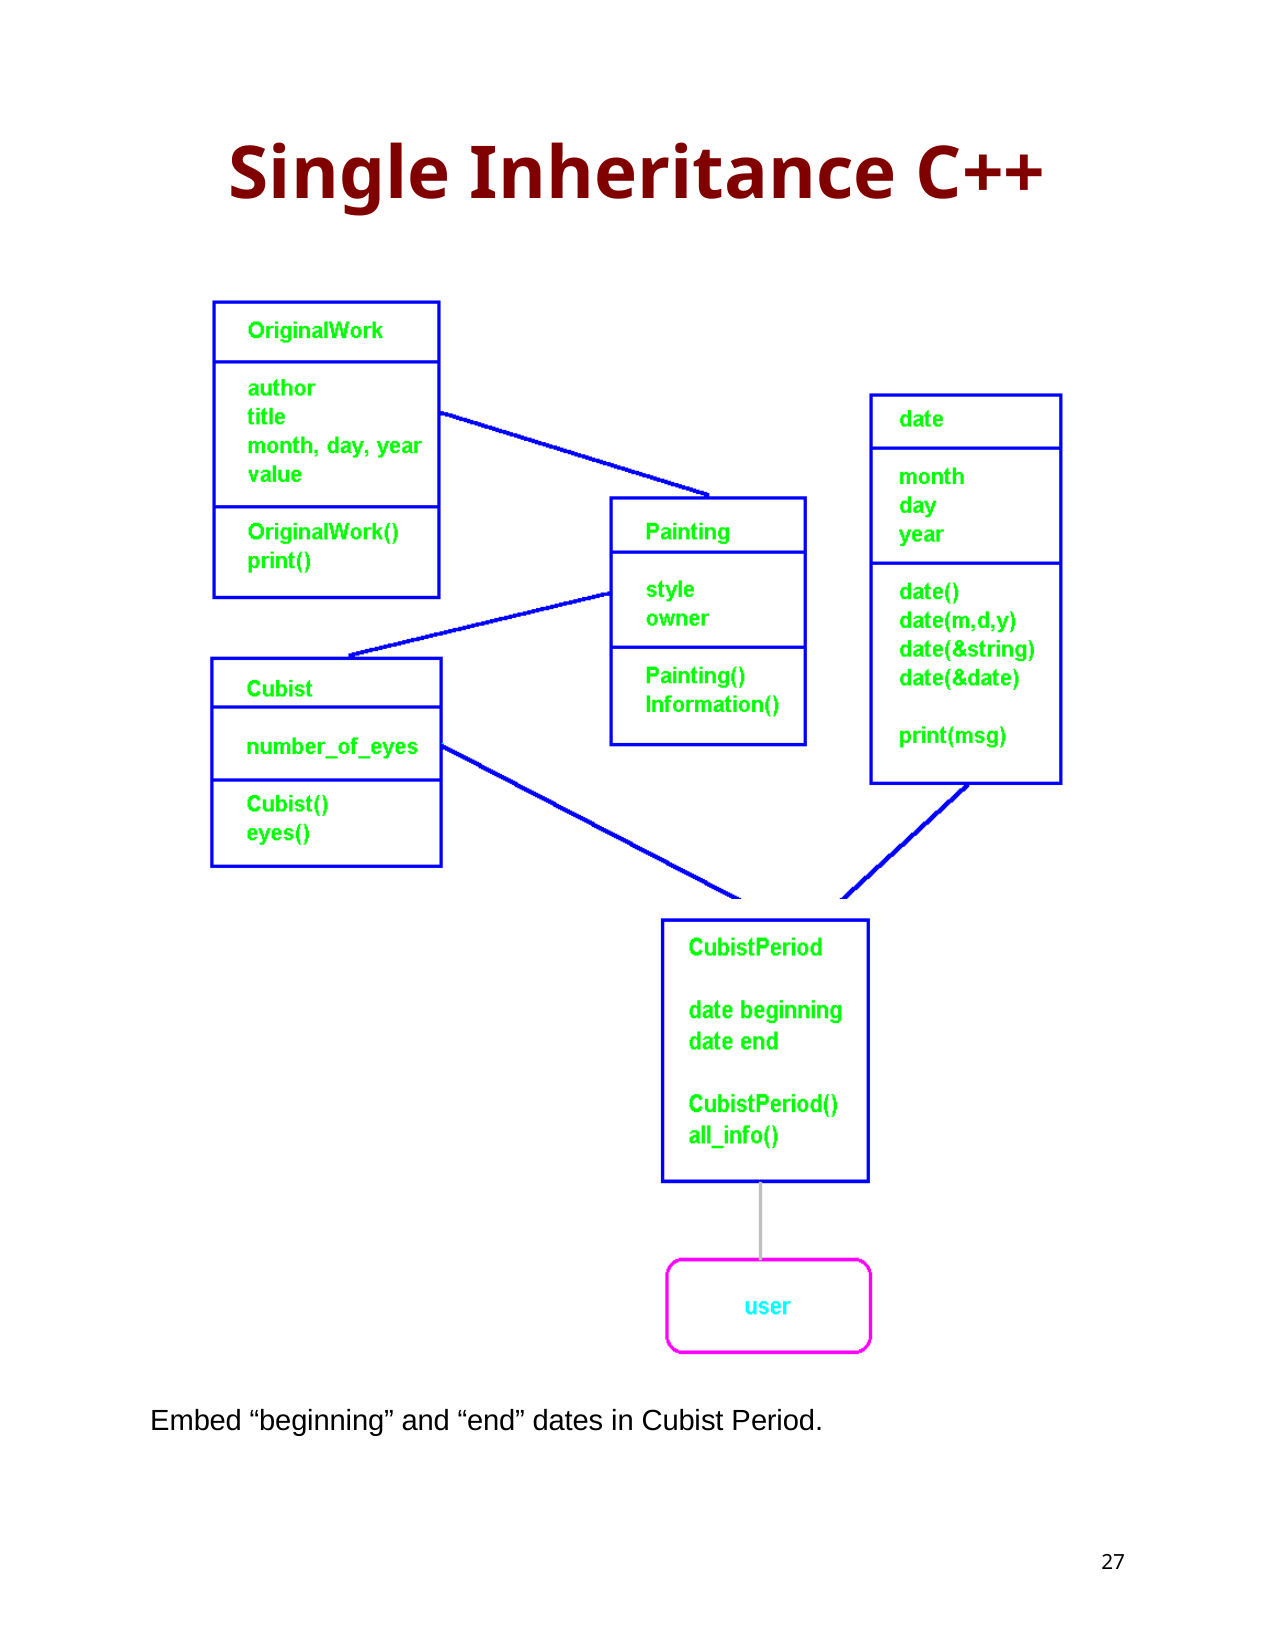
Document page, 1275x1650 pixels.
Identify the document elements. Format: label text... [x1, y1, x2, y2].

text Embed “beginning” and “end” dates in Cubist Period. [150, 1402, 1125, 1436]
text Single Inheritance C++ [150, 120, 1125, 219]
